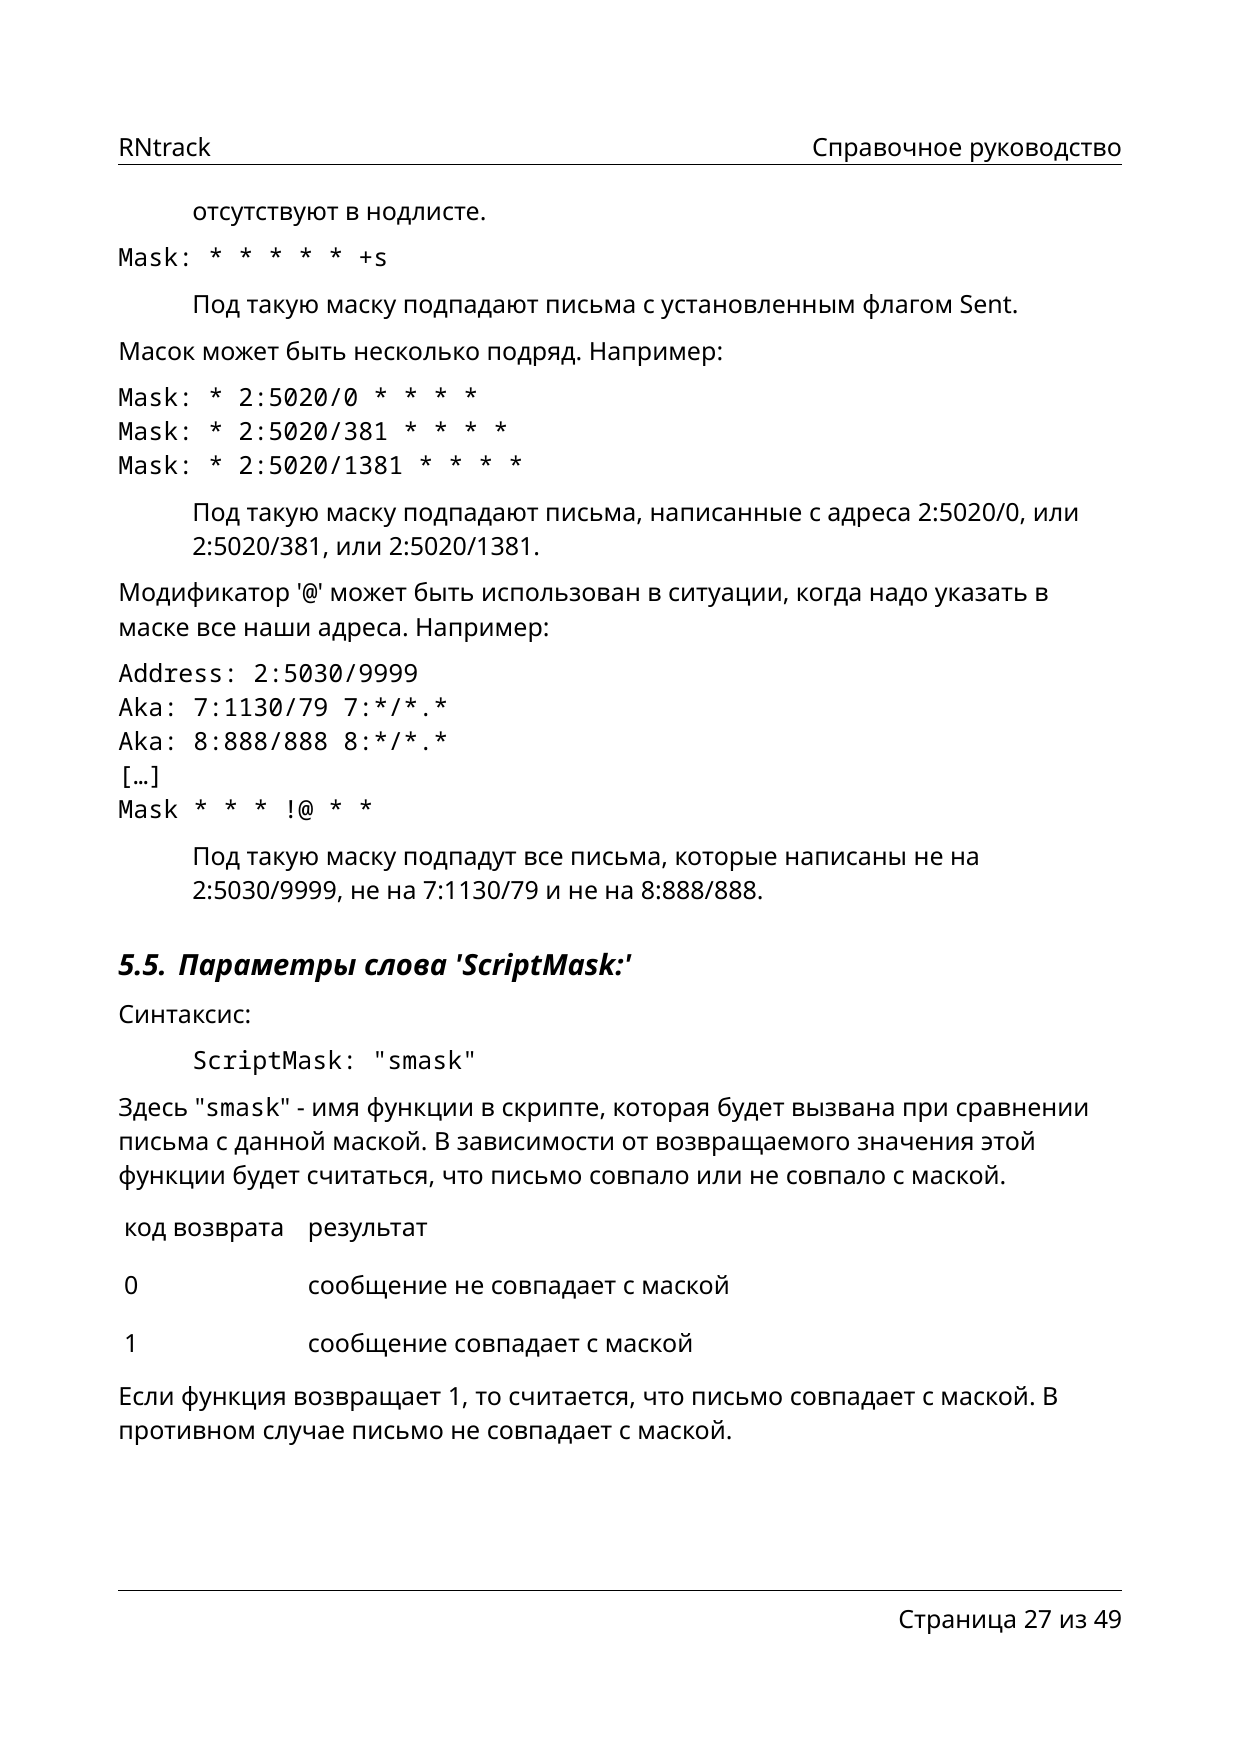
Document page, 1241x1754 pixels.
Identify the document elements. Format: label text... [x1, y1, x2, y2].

text Под такую маску подпадают письма, написанные с адреса 2:5020/0, или 2:5020/381, или 2:5020/1381. [192, 494, 1122, 563]
text Здесь "smask" - имя функции в скрипте, которая будет вызвана при сравнении письма с данной маской. В зависимости от возвращаемого значения этой функции будет считаться, что письмо совпало или не совпало с маской. [118, 1089, 1122, 1192]
text Если функция возвращает 1, то считается, что письмо совпадает с маской. В противном случае письмо не совпадает с маской. [118, 1378, 1122, 1446]
text ScriptMask: "smask" [192, 1043, 1122, 1077]
text Под такую маску подпадут все письма, которые написаны не на 2:5030/9999, не на 7:1130/79 и не на 8:888/888. [192, 838, 1122, 907]
text Масок может быть несколько подряд. Например: [118, 333, 1122, 367]
table_header результат [302, 1204, 1122, 1262]
text Синтаксис: [118, 996, 1122, 1030]
subtitle Параметры слова 'ScriptMask:' [118, 944, 1122, 984]
text Mask: * 2:5020/0 * * * * Mask: * 2:5020/381 * * * * Mask: * 2:5020/1381 * * * * [118, 380, 1122, 482]
table_cell 1 [118, 1320, 302, 1378]
table_header код возврата [118, 1204, 302, 1262]
text Модификатор '@' может быть использован в ситуации, когда надо указать в маске все наши адреса. Например: [118, 575, 1122, 643]
table_cell сообщение совпадает с маской [302, 1320, 1122, 1378]
table_cell 0 [118, 1262, 302, 1320]
text Mask: * * * * * +s [118, 240, 1122, 274]
text отсутствуют в нодлисте. [192, 193, 1122, 228]
table_cell сообщение не совпадает с маской [302, 1262, 1122, 1320]
text Address: 2:5030/9999 Aka: 7:1130/79 7:*/*.* Aka: 8:888/888 8:*/*.* […] Mask * * * !@ * * [118, 656, 1122, 826]
text Под такую маску подпадают письма с установленным флагом Sent. [192, 287, 1122, 321]
